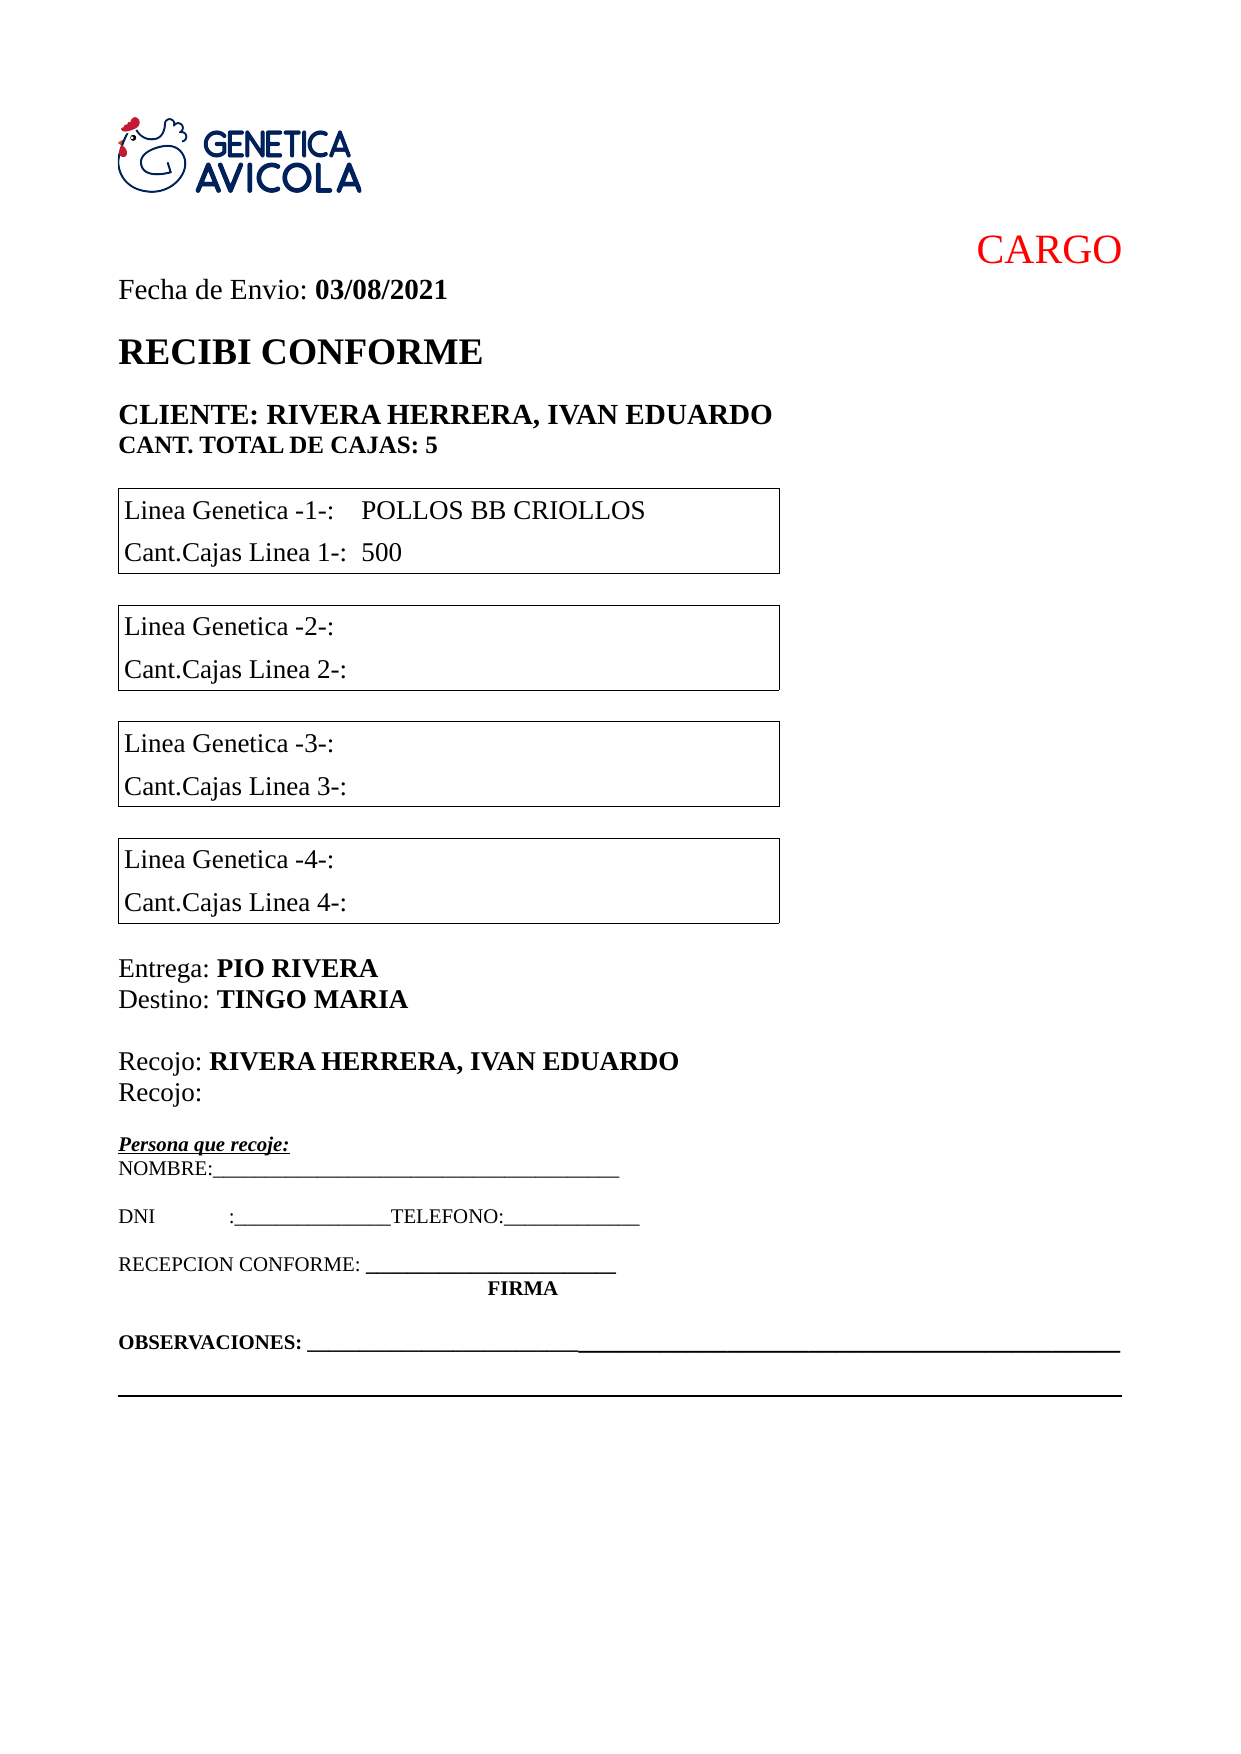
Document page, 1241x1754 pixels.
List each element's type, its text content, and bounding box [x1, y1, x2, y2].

table_cell 500 [356, 531, 779, 573]
table_cell [356, 647, 779, 690]
picture [117, 117, 362, 193]
table_cell Cant.Cajas Linea 4-: [119, 880, 356, 923]
table_cell Cant.Cajas Linea 3-: [119, 764, 356, 806]
table_cell Linea Genetica -4-: [119, 839, 356, 880]
table_cell Cant.Cajas Linea 2-: [119, 647, 356, 690]
text Entrega: PIO RIVERA [118, 952, 1122, 983]
text DNI :_______________TELEFONO:_____________ [118, 1204, 1122, 1228]
table_cell [356, 722, 779, 764]
table_cell Linea Genetica -2-: [119, 606, 356, 647]
text CLIENTE: RIVERA HERRERA, IVAN EDUARDO [118, 397, 1122, 431]
text Fecha de Envio: 03/08/2021 [118, 272, 1122, 306]
table_cell [118, 807, 356, 838]
table_cell [356, 807, 779, 838]
table_cell Cant.Cajas Linea 1-: [119, 531, 356, 573]
text Destino: TINGO MARIA [118, 983, 1122, 1014]
text NOMBRE:_______________________________________ [118, 1156, 1122, 1180]
text RECIBI CONFORME [118, 330, 1122, 373]
text Recojo: [118, 1076, 1122, 1108]
text RECEPCION CONFORME: ________________________ [118, 1252, 1122, 1276]
table_cell [356, 880, 779, 923]
table_cell Linea Genetica -3-: [119, 722, 356, 764]
table_cell [356, 764, 779, 806]
table_header POLLOS BB CRIOLLOS [356, 489, 779, 531]
table_cell [118, 574, 356, 604]
text Recojo: RIVERA HERRERA, IVAN EDUARDO [118, 1045, 1122, 1076]
table_header Linea Genetica -1-: [119, 489, 356, 531]
text Persona que recoje: [118, 1132, 1122, 1156]
table_cell [356, 691, 779, 721]
text OBSERVACIONES: __________________________________________________________________ [118, 1324, 1122, 1355]
text FIRMA [118, 1276, 1122, 1300]
table_cell [356, 839, 779, 880]
table_cell [356, 574, 779, 604]
text CARGO [118, 224, 1122, 272]
text CANT. TOTAL DE CAJAS: 5 [118, 431, 1122, 459]
table_cell [118, 691, 356, 721]
table_cell [356, 606, 779, 647]
